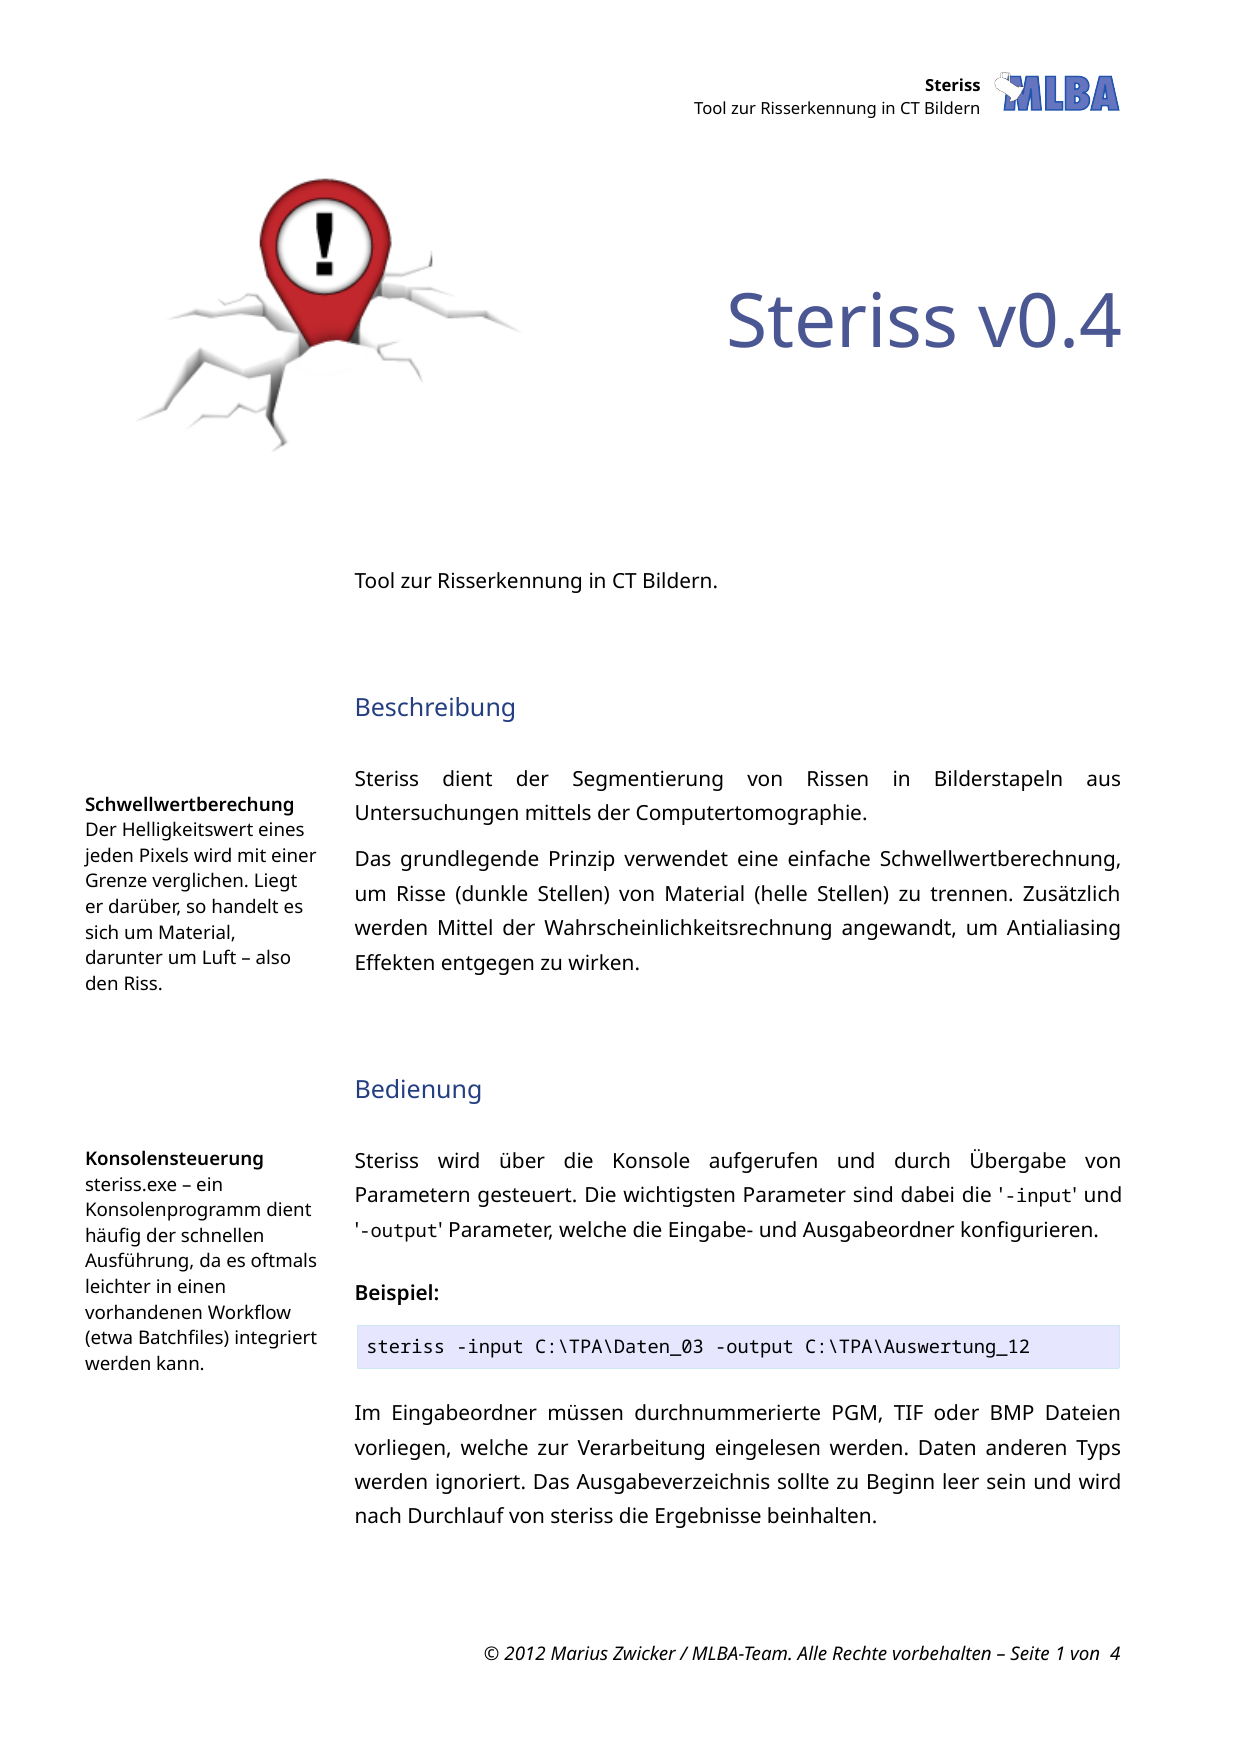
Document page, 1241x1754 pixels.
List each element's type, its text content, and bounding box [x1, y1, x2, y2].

text Beschreibung [354, 690, 1122, 724]
text Tool zur Risserkennung in CT Bildern. [354, 566, 1122, 594]
text Steriss wird über die Konsole aufgerufen und durch Übergabe von Parametern gesteuert. Die wichtigsten Parameter sind dabei die '-input' und '-output' Parameter, welche die Eingabe- und Ausgabeordner konfigurieren. [354, 1146, 1122, 1243]
text Bedienung [354, 1072, 1122, 1106]
picture [993, 70, 1121, 113]
text Im Eingabeordner müssen durchnummerierte PGM, TIF oder BMP Dateien vorliegen, welche zur Verarbeitung eingelesen werden. Daten anderen Typs werden ignoriert. Das Ausgabeverzeichnis sollte zu Beginn leer sein und wird nach Durchlauf von steriss die Ergebnisse beinhalten. [354, 1398, 1122, 1530]
text steriss -input C:\TPA\Daten_03 -output C:\TPA\Auswertung_12 [358, 1326, 1119, 1368]
text Steriss v0.4 [528, 267, 1122, 369]
text Steriss dient der Segmentierung von Rissen in Bilderstapeln aus Untersuchungen mittels der Computertomographie. [354, 764, 1122, 827]
text Beispiel: [354, 1278, 1122, 1307]
picture [127, 82, 528, 483]
text Das grundlegende Prinzip verwendet eine einfache Schwellwertberechnung, um Risse (dunkle Stellen) von Material (helle Stellen) zu trennen. Zusätzlich werden Mittel der Wahrscheinlichkeitsrechnung angewandt, um Antialiasing Effekten entgegen zu wirken. [354, 844, 1122, 976]
